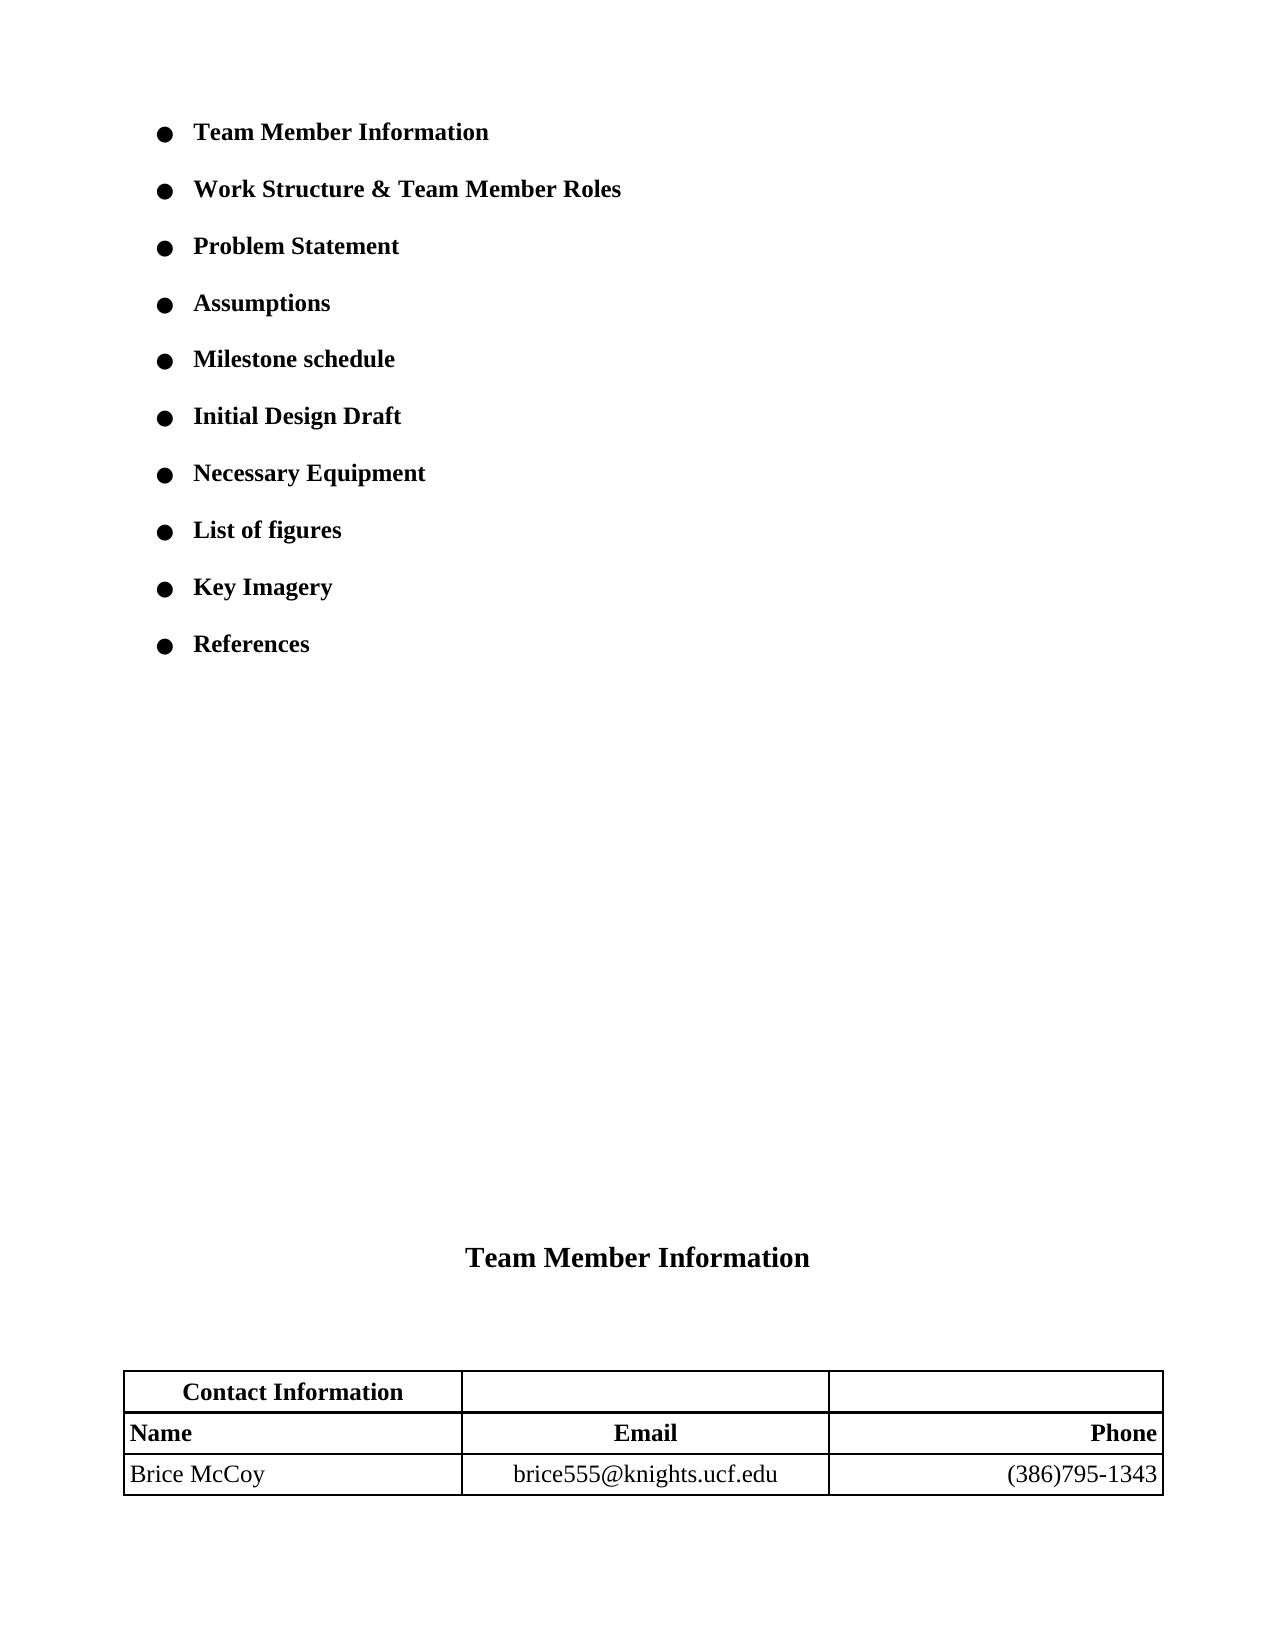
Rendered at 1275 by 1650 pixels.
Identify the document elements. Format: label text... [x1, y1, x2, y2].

list Team Member Information [156, 118, 1157, 147]
list Necessary Equipment [156, 459, 1157, 488]
table_cell Email [463, 1414, 828, 1453]
list Assumptions [156, 289, 1157, 317]
list Initial Design Draft [156, 402, 1157, 431]
table_header [830, 1372, 1162, 1411]
table_cell brice555@knights.ucf.edu [463, 1455, 828, 1494]
table_cell Name [125, 1414, 461, 1453]
table_header [463, 1372, 828, 1411]
list Problem Statement [156, 232, 1157, 260]
table_cell Phone [830, 1414, 1162, 1453]
table_cell Brice McCoy [125, 1455, 461, 1494]
list List of figures [156, 516, 1157, 545]
text Team Member Information [118, 1241, 1157, 1273]
table_cell (386)795-1343 [830, 1455, 1162, 1494]
list References [156, 630, 1157, 658]
table_header Contact Information [125, 1372, 461, 1411]
list Work Structure & Team Member Roles [156, 175, 1157, 203]
list Milestone schedule [156, 346, 1157, 374]
list Key Imagery [156, 573, 1157, 602]
